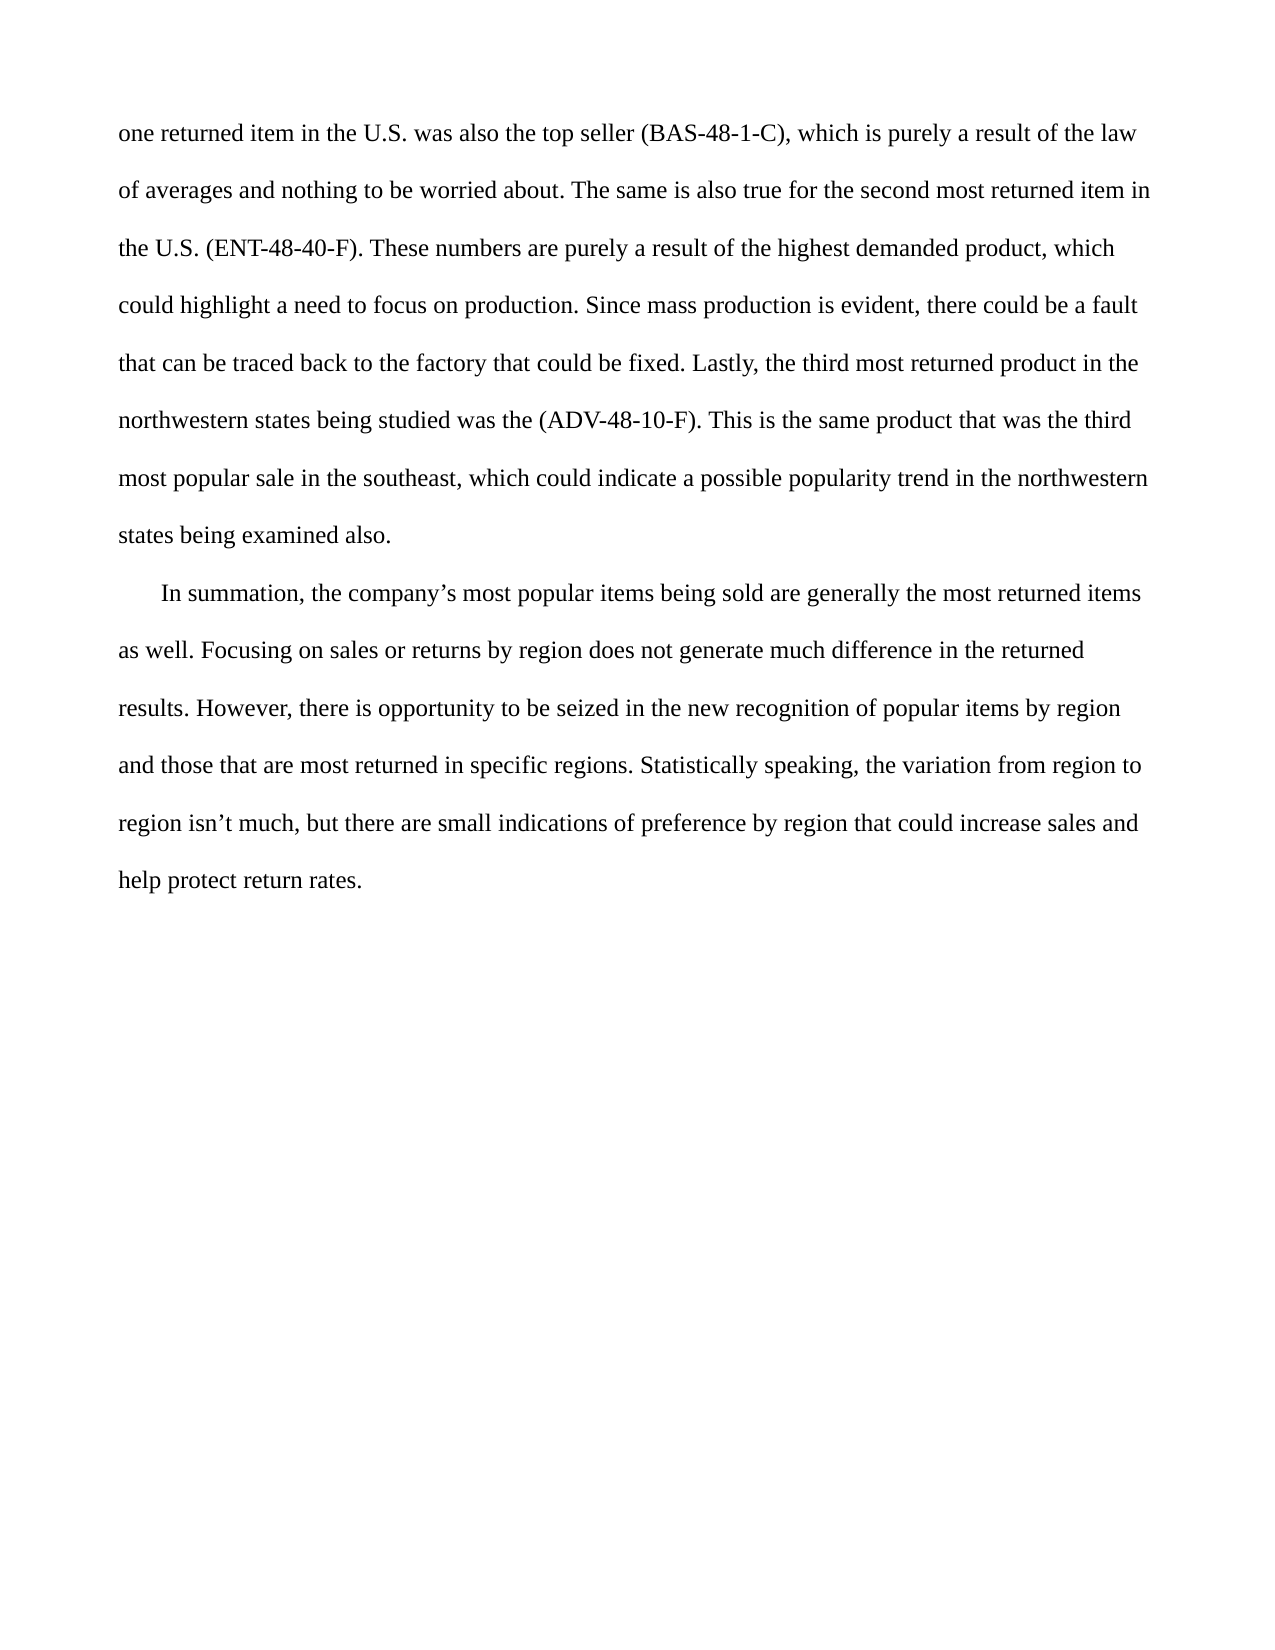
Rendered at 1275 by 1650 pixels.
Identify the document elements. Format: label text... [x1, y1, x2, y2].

text In summation, the company’s most popular items being sold are generally the most returned items as well. Focusing on sales or returns by region does not generate much difference in the returned results. However, there is opportunity to be seized in the new recognition of popular items by region and those that are most returned in specific regions. Statistically speaking, the variation from region to region isn’t much, but there are small indications of preference by region that could increase sales and help protect return rates. [118, 578, 1157, 894]
text one returned item in the U.S. was also the top seller (BAS-48-1-C), which is purely a result of the law of averages and nothing to be worried about. The same is also true for the second most returned item in the U.S. (ENT-48-40-F). These numbers are purely a result of the highest demanded product, which could highlight a need to focus on production. Since mass production is evident, there could be a fault that can be traced back to the factory that could be fixed. Lastly, the third most returned product in the northwestern states being studied was the (ADV-48-10-F). This is the same product that was the third most popular sale in the southeast, which could indicate a possible popularity trend in the northwestern states being examined also. [118, 118, 1157, 549]
